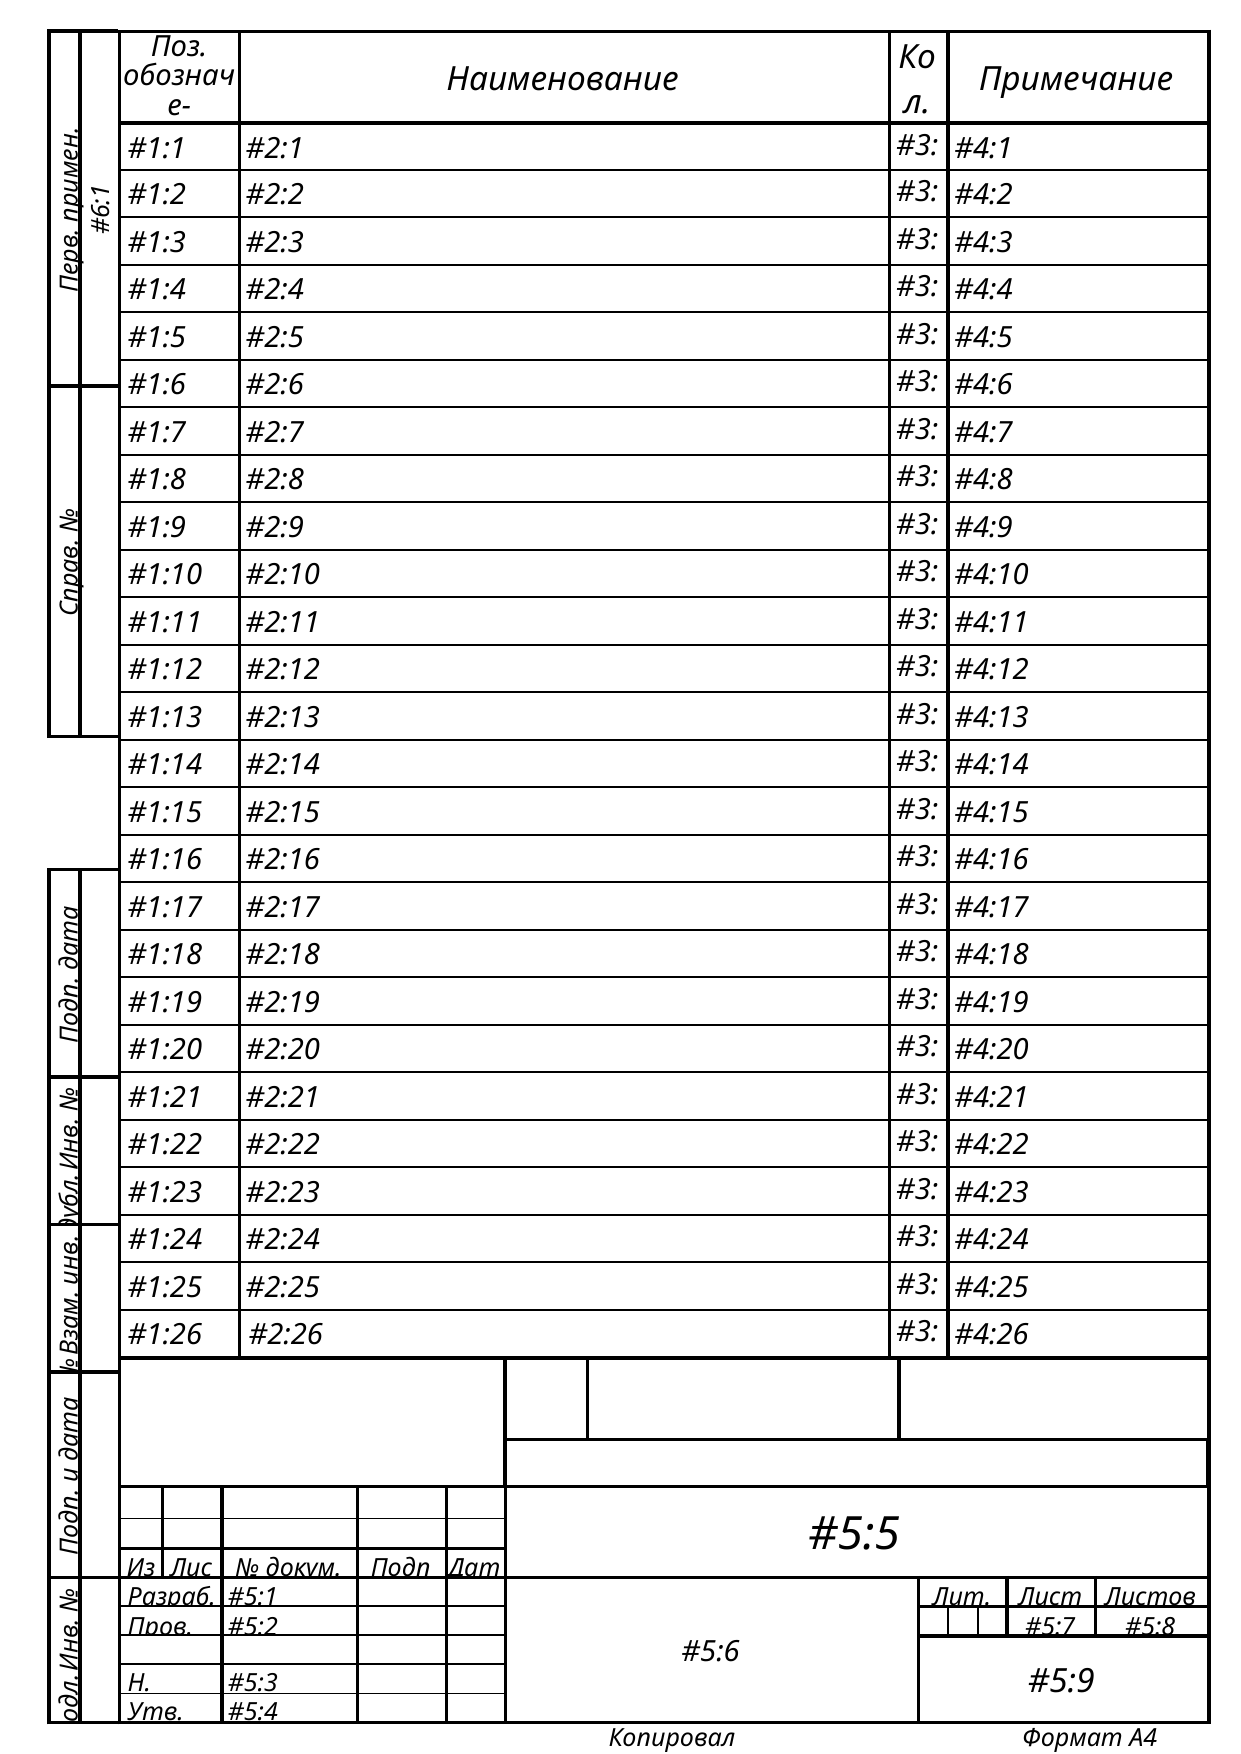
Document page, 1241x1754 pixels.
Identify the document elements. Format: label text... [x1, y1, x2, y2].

table_cell [448, 1665, 504, 1692]
table_cell #1:8 [121, 456, 238, 501]
table_cell #4:26 [950, 1311, 1207, 1356]
table_cell #1:26 [121, 1311, 238, 1356]
table_cell [82, 1374, 118, 1576]
table_cell #3:6 [891, 361, 946, 406]
table_cell #3:22 [891, 1121, 946, 1166]
table_cell Листов [1097, 1579, 1207, 1605]
table_cell #1:24 [121, 1216, 238, 1261]
table_cell #2:14 [241, 741, 888, 786]
table_cell #3:7 [891, 408, 946, 454]
table_cell #1:6 [121, 361, 238, 406]
table_cell #4:1 [950, 125, 1207, 169]
table_cell #4:10 [950, 551, 1207, 596]
table_cell #2:25 [241, 1263, 888, 1309]
table_cell [121, 1519, 161, 1547]
table_cell #3:13 [891, 693, 946, 739]
table_cell [82, 1079, 118, 1223]
table_cell #3:3 [891, 218, 946, 264]
table_cell #2:16 [241, 836, 888, 881]
table_cell #2:19 [241, 978, 888, 1024]
table_cell #1:21 [121, 1073, 238, 1119]
table_cell #1:14 [121, 741, 238, 786]
table_cell [448, 1579, 504, 1605]
table_cell #1:19 [121, 978, 238, 1024]
table_cell #4:4 [950, 266, 1207, 311]
table_cell Дата [451, 1560, 461, 1574]
table_cell #2:6 [241, 361, 888, 406]
table_cell #5:2 [224, 1607, 356, 1634]
table_cell #3:8 [891, 456, 946, 501]
table_header Кол. [891, 33, 946, 121]
table_cell #1:4 [121, 266, 238, 311]
table_cell #2:23 [241, 1168, 888, 1214]
table_cell Подп [359, 1550, 445, 1576]
table_cell #4:11 [950, 598, 1207, 644]
table_cell #3:16 [891, 836, 946, 881]
table_cell #3:17 [891, 883, 946, 929]
table_cell [164, 1519, 220, 1547]
table_cell #2:21 [241, 1073, 888, 1119]
table_cell #2:1 [241, 125, 888, 169]
table_cell Лит. [920, 1579, 1005, 1605]
table_cell #1:20 [121, 1026, 238, 1071]
table_cell [121, 1636, 220, 1663]
table_cell [82, 1226, 118, 1370]
table_cell Пров. [121, 1607, 220, 1634]
table_cell #4:12 [950, 646, 1207, 691]
table_cell [359, 1579, 445, 1605]
table_cell #1:17 [121, 883, 238, 929]
table_header [589, 1358, 897, 1438]
table_cell #2:13 [241, 693, 888, 739]
table_cell #4:7 [950, 408, 1207, 454]
table_header Подп. дата [51, 871, 78, 1075]
table_cell #4:25 [950, 1263, 1207, 1309]
table_cell #1:5 [121, 313, 238, 359]
table_cell #2:24 [241, 1216, 888, 1261]
table_header Поз. обозначе- ние [121, 33, 238, 121]
table_cell #4:14 [950, 741, 1207, 786]
table_cell #2:15 [241, 788, 888, 834]
table_cell #4:24 [950, 1216, 1207, 1261]
table_cell #2:9 [241, 503, 888, 549]
table_header Примечание [950, 33, 1207, 121]
table_cell [448, 1636, 504, 1663]
table_cell #4:3 [950, 218, 1207, 264]
table_cell #3:24 [891, 1216, 946, 1261]
table_cell #4:13 [950, 693, 1207, 739]
table_cell [224, 1519, 356, 1547]
table_header [507, 1358, 586, 1438]
table_cell #1:10 [121, 551, 238, 596]
table_cell #4:16 [950, 836, 1207, 881]
table_cell #3:26 [891, 1311, 946, 1356]
table_cell #3:2 [891, 171, 946, 216]
table_cell Утв. [121, 1694, 220, 1721]
table_cell #5:9 [920, 1638, 1207, 1721]
table_cell #3:11 [891, 598, 946, 644]
table_cell #2:22 [241, 1121, 888, 1166]
table_cell Лист [1009, 1579, 1094, 1605]
table_header [359, 1488, 445, 1517]
table_cell #5:8 [1097, 1608, 1207, 1634]
table_cell Лист [173, 1560, 184, 1576]
table_cell [359, 1665, 445, 1692]
table_cell [979, 1608, 1005, 1634]
table_cell #2:2 [241, 171, 888, 216]
table_cell #3:4 [891, 266, 946, 311]
table_cell #4:22 [950, 1121, 1207, 1166]
table_cell Изм. [130, 1562, 141, 1576]
table_cell #1:12 [121, 646, 238, 691]
table_cell [920, 1608, 947, 1634]
table_cell #3:23 [891, 1168, 946, 1214]
table_cell [82, 1579, 118, 1721]
table_cell #1:18 [121, 931, 238, 976]
table_header [901, 1358, 1208, 1438]
table_cell #3:18 [891, 931, 946, 976]
table_cell #5:1 [224, 1579, 356, 1605]
table_cell Инв. № подл. [51, 1579, 78, 1721]
table_cell #4:17 [950, 883, 1207, 929]
table_cell Изм. [121, 1550, 161, 1576]
table_cell #3:15 [891, 788, 946, 834]
table_cell #4:5 [950, 313, 1207, 359]
table_cell #2:20 [241, 1026, 888, 1071]
table_cell [359, 1519, 445, 1547]
table_cell #2:10 [241, 551, 888, 596]
table_cell #2:26 [241, 1311, 888, 1356]
table_cell [82, 388, 118, 735]
table_cell #4:21 [950, 1073, 1207, 1119]
table_cell #3:25 [891, 1263, 946, 1309]
table_header Наименование [241, 33, 888, 121]
table_cell [359, 1694, 445, 1721]
table_cell #2:17 [241, 883, 888, 929]
table_cell #2:11 [241, 598, 888, 644]
table_cell #3:9 [891, 503, 946, 549]
table_cell #2:3 [241, 218, 888, 264]
table_cell #3:14 [891, 741, 946, 786]
table_header Перв. примен. [51, 33, 78, 384]
table_cell #3:10 [891, 551, 946, 596]
table_cell #1:13 [121, 693, 238, 739]
table_header [224, 1488, 356, 1517]
table_cell Разраб. [121, 1579, 220, 1605]
table_cell #1:7 [121, 408, 238, 454]
table_cell Подп. и дата [51, 1374, 78, 1576]
table_cell #4:19 [950, 978, 1207, 1024]
table_cell #2:18 [241, 931, 888, 976]
table_cell #1:11 [121, 598, 238, 644]
table_cell #4:9 [950, 503, 1207, 549]
table_cell Справ. № [51, 388, 78, 735]
table_header [82, 871, 118, 1075]
table_cell #3:20 [891, 1026, 946, 1071]
table_cell [949, 1608, 977, 1634]
table_cell #3:21 [891, 1073, 946, 1119]
table_header #5:5 [507, 1488, 1207, 1576]
table_cell [448, 1607, 504, 1634]
table_cell Н. контр. [121, 1665, 220, 1692]
table_cell #1:25 [121, 1263, 238, 1309]
table_cell #2:4 [241, 266, 888, 311]
table_cell Лист [164, 1550, 220, 1576]
table_cell Инв. № дубл. [51, 1079, 78, 1223]
table_cell #1:16 [121, 836, 238, 881]
table_cell #4:20 [950, 1026, 1207, 1071]
table_cell [507, 1441, 1206, 1485]
table_cell #3:5 [891, 313, 946, 359]
table_cell #2:8 [241, 456, 888, 501]
table_header [448, 1488, 504, 1517]
table_cell #1:9 [121, 503, 238, 549]
table_cell #4:15 [950, 788, 1207, 834]
table_cell #1:15 [121, 788, 238, 834]
table_cell [359, 1607, 445, 1634]
table_cell #3:12 [891, 646, 946, 691]
table_cell #1:1 [121, 125, 238, 169]
table_cell [448, 1694, 504, 1721]
table_cell #2:5 [241, 313, 888, 359]
table_cell #2:7 [241, 408, 888, 454]
table_cell #1:23 [121, 1168, 238, 1214]
table_cell #3:1 [891, 125, 946, 169]
table_header [121, 1488, 161, 1517]
table_cell #5:3 [224, 1665, 356, 1692]
table_cell #1:22 [121, 1121, 238, 1166]
table_cell #5:7 [1009, 1608, 1094, 1634]
table_cell #5:4 [224, 1694, 356, 1721]
table_cell Дата [489, 1564, 496, 1576]
table_cell #1:2 [121, 171, 238, 216]
table_cell #4:18 [950, 931, 1207, 976]
table_cell #5:6 [507, 1579, 917, 1721]
table_cell #2:12 [241, 646, 888, 691]
table_cell #3:19 [891, 978, 946, 1024]
table_cell [359, 1636, 445, 1663]
table_cell #4:2 [950, 171, 1207, 216]
table_header #6:1 [82, 33, 118, 384]
table_cell Дата [448, 1550, 504, 1576]
table_cell #1:3 [121, 218, 238, 264]
table_cell Взам. инв. № [51, 1226, 78, 1370]
table_cell #4:23 [950, 1168, 1207, 1214]
table_cell [448, 1519, 504, 1547]
table_cell #4:8 [950, 456, 1207, 501]
table_cell [224, 1636, 356, 1663]
table_cell № докум. [224, 1550, 356, 1576]
table_cell #4:6 [950, 361, 1207, 406]
table_header [164, 1488, 220, 1517]
